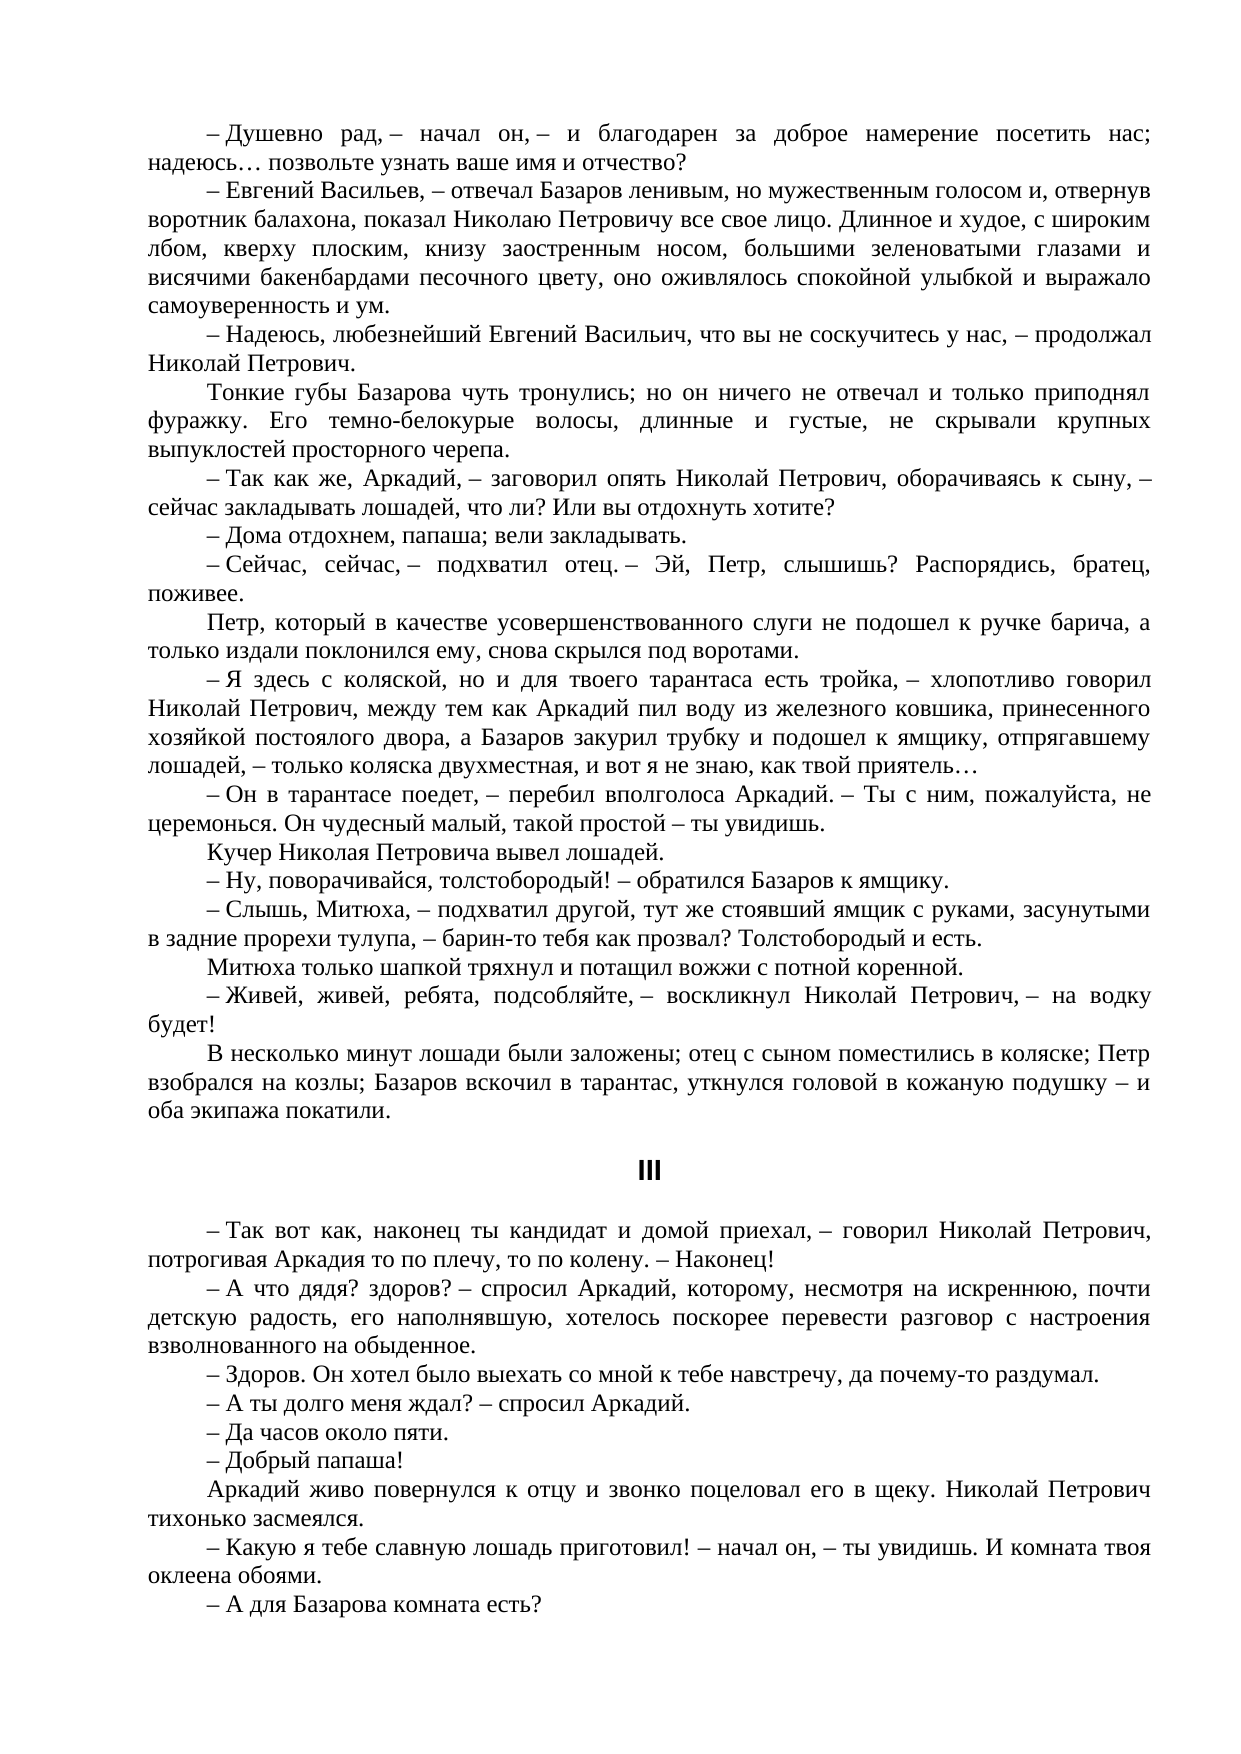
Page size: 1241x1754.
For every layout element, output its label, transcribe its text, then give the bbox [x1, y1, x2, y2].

text Петр, который в качестве усовершенствованного слуги не подошел к ручке барича, а только издали поклонился ему, снова скрылся под воротами. [148, 607, 1152, 664]
text – Слышь, Митюха, – подхватил другой, тут же стоявший ямщик с руками, засунутыми в задние прорехи тулупа, – барин-то тебя как прозвал? Толстобородый и есть. [148, 894, 1152, 952]
text – Так вот как, наконец ты кандидат и домой приехал, – говорил Николай Петрович, потрогивая Аркадия то по плечу, то по колену. – Наконец! [148, 1215, 1152, 1273]
text Митюха только шапкой тряхнул и потащил вожжи с потной коренной. [148, 952, 1152, 981]
text – Я здесь с коляской, но и для твоего тарантаса есть тройка, – хлопотливо говорил Николай Петрович, между тем как Аркадий пил воду из железного ковшика, принесенного хозяйкой постоялого двора, а Базаров закурил трубку и подошел к ямщику, отпрягавшему лошадей, – только коляска двухместная, и вот я не знаю, как твой приятель… [148, 664, 1152, 779]
text – Надеюсь, любезнейший Евгений Васильич, что вы не соскучитесь у нас, – продолжал Николай Петрович. [148, 319, 1152, 377]
text Аркадий живо повернулся к отцу и звонко поцеловал его в щеку. Николай Петрович тихонько засмеялся. [148, 1474, 1152, 1532]
text – Так как же, Аркадий, – заговорил опять Николай Петрович, оборачиваясь к сыну, – сейчас закладывать лошадей, что ли? Или вы отдохнуть хотите? [148, 463, 1152, 521]
text – Душевно рад, – начал он, – и благодарен за доброе намерение посетить нас; надеюсь… позвольте узнать ваше имя и отчество? [148, 118, 1152, 176]
text – А для Базарова комната есть? [148, 1589, 1152, 1618]
text – Сейчас, сейчас, – подхватил отец. – Эй, Петр, слышишь? Распорядись, братец, поживее. [148, 549, 1152, 607]
text – Добрый папаша! [148, 1445, 1152, 1474]
text – Дома отдохнем, папаша; вели закладывать. [148, 521, 1152, 549]
text – Ну, поворачивайся, толстобородый! – обратился Базаров к ямщику. [148, 866, 1152, 894]
text – Он в тарантасе поедет, – перебил вполголоса Аркадий. – Ты с ним, пожалуйста, не церемонься. Он чудесный малый, такой простой – ты увидишь. [148, 779, 1152, 837]
text Кучер Николая Петровича вывел лошадей. [148, 837, 1152, 866]
text В несколько минут лошади были заложены; отец с сыном поместились в коляске; Петр взобрался на козлы; Базаров вскочил в тарантас, уткнулся головой в кожаную подушку – и оба экипажа покатили. [148, 1038, 1152, 1124]
text – Здоров. Он хотел было выехать со мной к тебе навстречу, да почему-то раздумал. [148, 1359, 1152, 1388]
text – Живей, живей, ребята, подсобляйте, – воскликнул Николай Петрович, – на водку будет! [148, 981, 1152, 1038]
text – Какую я тебе славную лошадь приготовил! – начал он, – ты увидишь. И комната твоя оклеена обоями. [148, 1532, 1152, 1589]
text – А что дядя? здоров? – спросил Аркадий, которому, несмотря на искреннюю, почти детскую радость, его наполнявшую, хотелось поскорее перевести разговор с настроения взволнованного на обыденное. [148, 1273, 1152, 1359]
text – А ты долго меня ждал? – спросил Аркадий. [148, 1388, 1152, 1417]
text – Евгений Васильев, – отвечал Базаров ленивым, но мужественным голосом и, отвернув воротник балахона, показал Николаю Петровичу все свое лицо. Длинное и худое, с широким лбом, кверху плоским, книзу заостренным носом, большими зеленоватыми глазами и висячими бакенбардами песочного цвету, оно оживлялось спокойной улыбкой и выражало самоуверенность и ум. [148, 176, 1152, 319]
subtitle III [148, 1153, 1152, 1187]
text – Да часов около пяти. [148, 1417, 1152, 1445]
text Тонкие губы Базарова чуть тронулись; но он ничего не отвечал и только приподнял фуражку. Его темно-белокурые волосы, длинные и густые, не скрывали крупных выпуклостей просторного черепа. [148, 377, 1152, 463]
